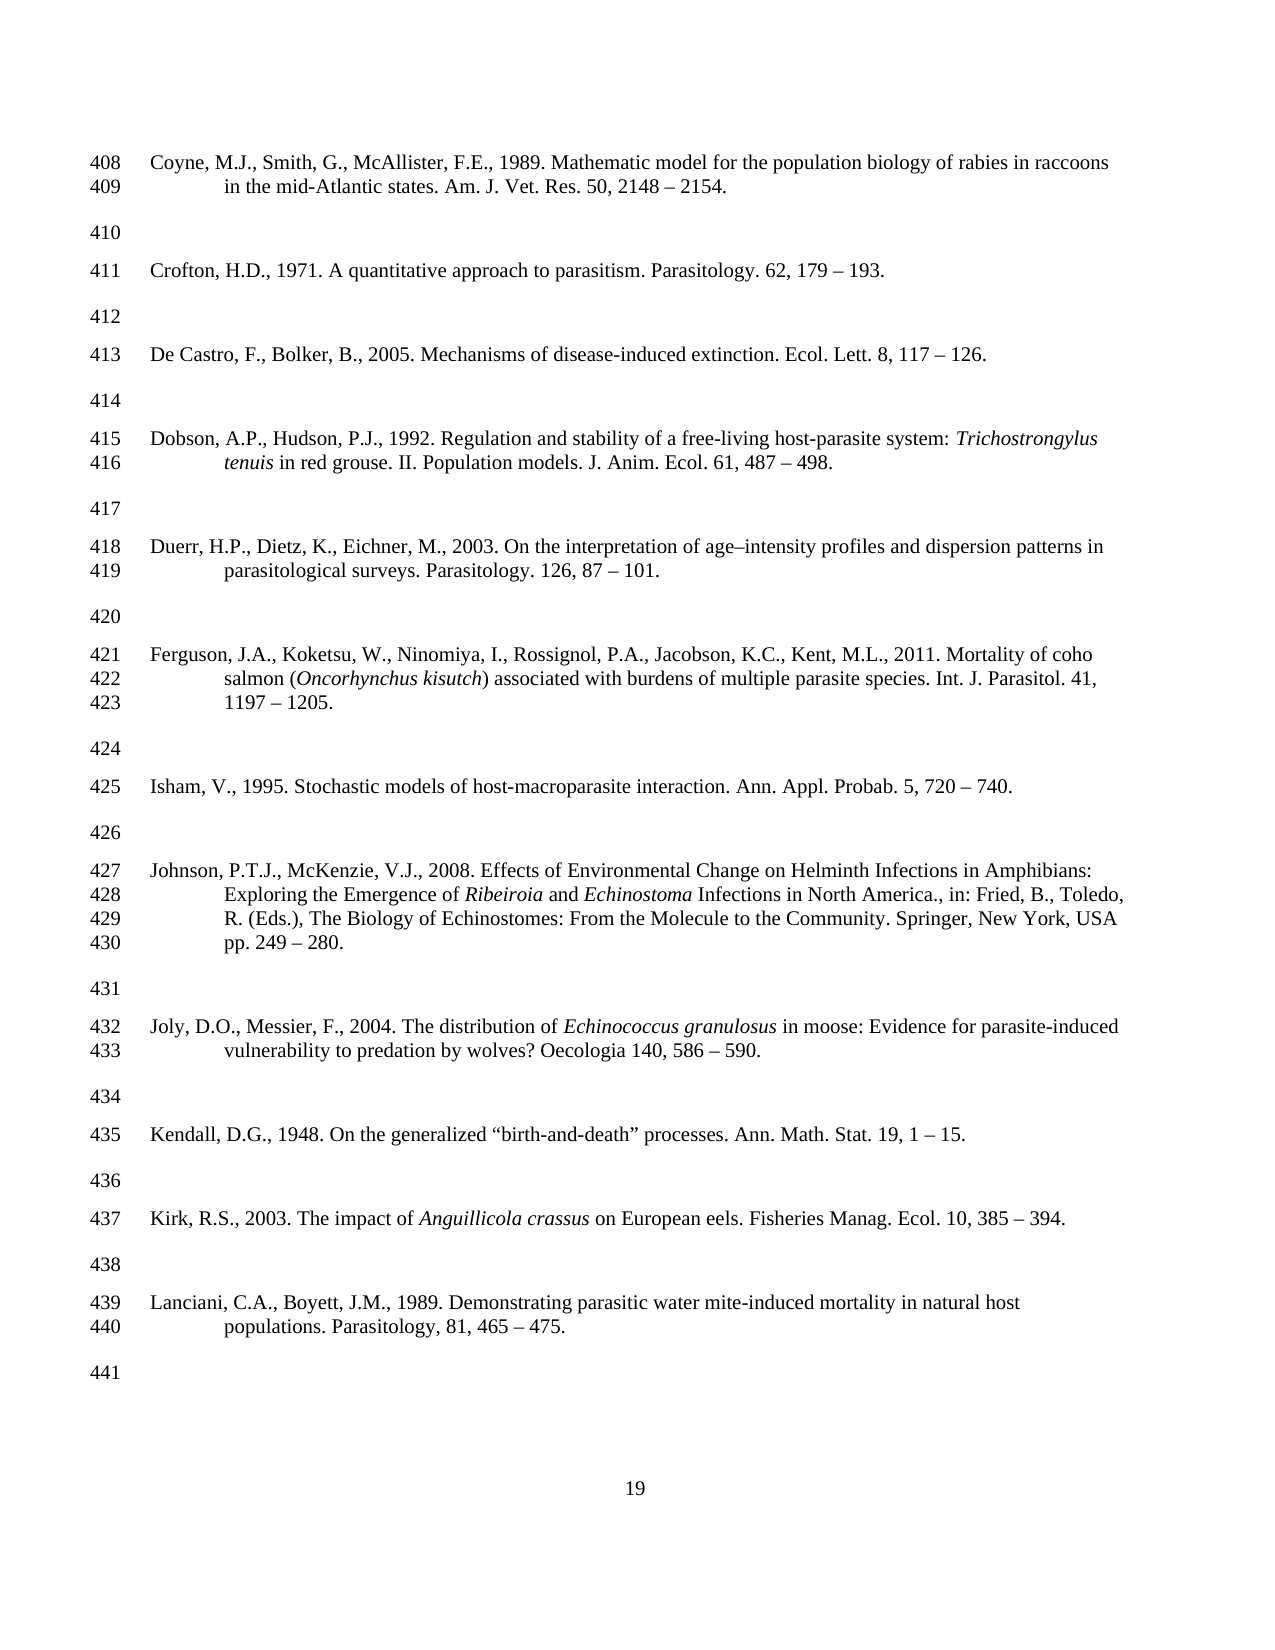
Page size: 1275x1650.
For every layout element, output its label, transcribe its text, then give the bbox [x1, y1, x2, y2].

text Duerr, H.P., Dietz, K., Eichner, M., 2003. On the interpretation of age–intensity profiles and dispersion patterns in parasitological surveys. Parasitology. 126, 87 – 101. [150, 534, 1125, 582]
text Ferguson, J.A., Koketsu, W., Ninomiya, I., Rossignol, P.A., Jacobson, K.C., Kent, M.L., 2011. Mortality of coho salmon (Oncorhynchus kisutch) associated with burdens of multiple parasite species. Int. J. Parasitol. 41, 1197 – 1205. [150, 642, 1125, 714]
text Coyne, M.J., Smith, G., McAllister, F.E., 1989. Mathematic model for the population biology of rabies in raccoons in the mid-Atlantic states. Am. J. Vet. Res. 50, 2148 – 2154. [150, 150, 1125, 198]
text Johnson, P.T.J., McKenzie, V.J., 2008. Effects of Environmental Change on Helminth Infections in Amphibians: Exploring the Emergence of Ribeiroia and Echinostoma Infections in North America., in: Fried, B., Toledo, R. (Eds.), The Biology of Echinostomes: From the Molecule to the Community. Springer, New York, USA pp. 249 – 280. [150, 858, 1125, 954]
text Crofton, H.D., 1971. A quantitative approach to parasitism. Parasitology. 62, 179 – 193. [150, 258, 1125, 282]
text Joly, D.O., Messier, F., 2004. The distribution of Echinococcus granulosus in moose: Evidence for parasite-induced vulnerability to predation by wolves? Oecologia 140, 586 – 590. [150, 1014, 1125, 1062]
text Isham, V., 1995. Stochastic models of host-macroparasite interaction. Ann. Appl. Probab. 5, 720 – 740. [150, 774, 1125, 798]
text Lanciani, C.A., Boyett, J.M., 1989. Demonstrating parasitic water mite-induced mortality in natural host populations. Parasitology, 81, 465 – 475. [150, 1290, 1125, 1338]
text Dobson, A.P., Hudson, P.J., 1992. Regulation and stability of a free-living host-parasite system: Trichostrongylus tenuis in red grouse. II. Population models. J. Anim. Ecol. 61, 487 – 498. [150, 426, 1125, 474]
text De Castro, F., Bolker, B., 2005. Mechanisms of disease-induced extinction. Ecol. Lett. 8, 117 – 126. [150, 342, 1125, 366]
text Kendall, D.G., 1948. On the generalized “birth-and-death” processes. Ann. Math. Stat. 19, 1 – 15. [150, 1122, 1125, 1146]
text Kirk, R.S., 2003. The impact of Anguillicola crassus on European eels. Fisheries Manag. Ecol. 10, 385 – 394. [150, 1206, 1125, 1230]
